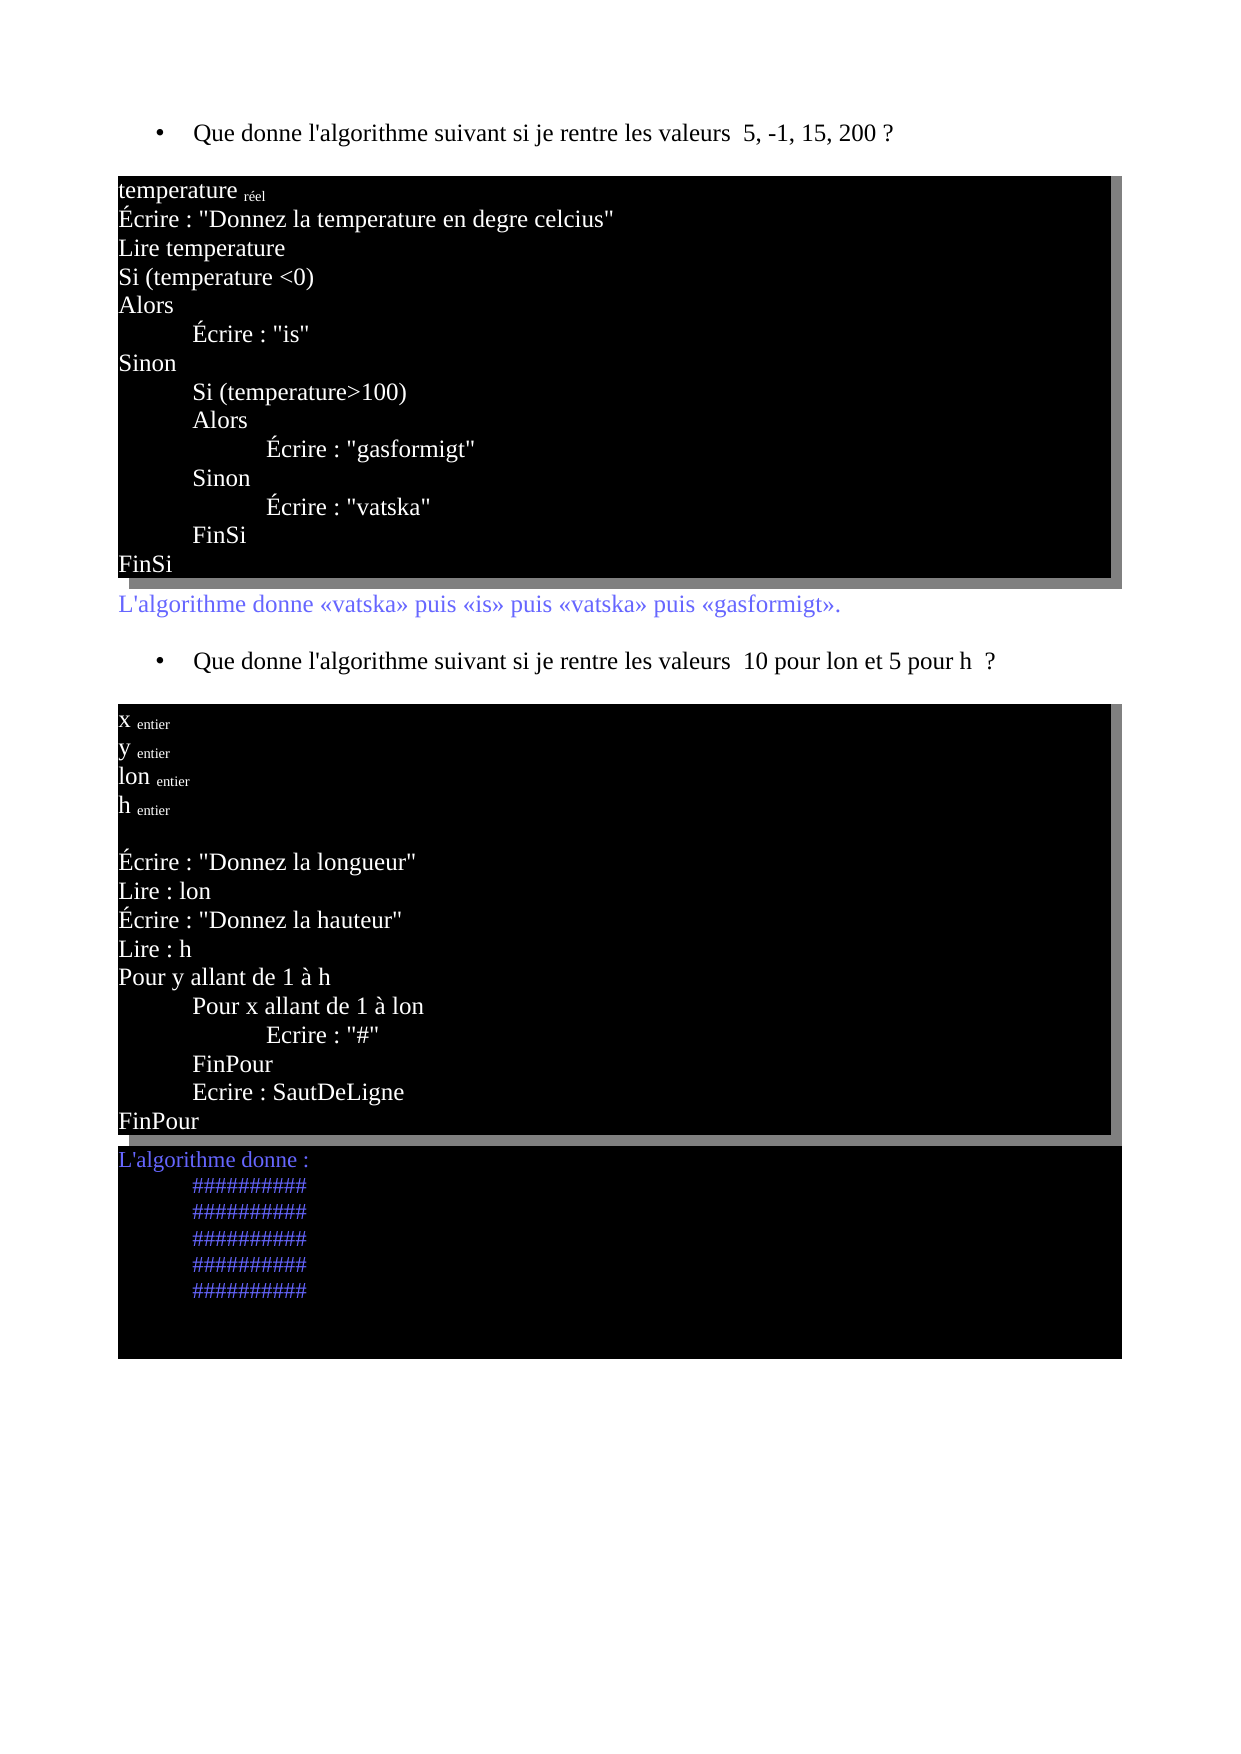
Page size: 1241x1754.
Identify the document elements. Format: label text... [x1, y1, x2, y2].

text FinPour [118, 1106, 1111, 1135]
text Lire temperature [118, 233, 1111, 262]
text FinSi [118, 549, 1111, 578]
text Si (temperature>100) [118, 377, 1111, 406]
text temperature réel [118, 176, 1111, 204]
text FinSi [118, 521, 1111, 549]
text Lire : h [118, 934, 1111, 962]
text Écrire : "Donnez la temperature en degre celcius" [118, 204, 1111, 233]
text y entier [118, 732, 1111, 761]
text L'algorithme donne : [118, 1146, 1122, 1172]
text Pour y allant de 1 à h [118, 962, 1111, 991]
text x entier [118, 704, 1111, 732]
text ########## [118, 1198, 1122, 1225]
text ########## [118, 1225, 1122, 1251]
text Ecrire : "#" [118, 1020, 1111, 1049]
text Écrire : "Donnez la hauteur" [118, 905, 1111, 934]
text ########## [118, 1277, 1122, 1304]
text FinPour [118, 1049, 1111, 1077]
list Que donne l'algorithme suivant si je rentre les valeurs 5, -1, 15, 200 ? [156, 118, 1122, 147]
text lon entier [118, 761, 1111, 790]
text Pour x allant de 1 à lon [118, 991, 1111, 1020]
text Si (temperature <0) [118, 262, 1111, 291]
text Écrire : "vatska" [118, 492, 1111, 521]
text Alors [118, 406, 1111, 434]
text Écrire : "gasformigt" [118, 434, 1111, 463]
text Écrire : "Donnez la longueur" [118, 847, 1111, 876]
text Sinon [118, 348, 1111, 377]
list Que donne l'algorithme suivant si je rentre les valeurs 10 pour lon et 5 pour h ? [156, 646, 1122, 675]
text L'algorithme donne «vatska» puis «is» puis «vatska» puis «gasformigt». [118, 589, 1122, 617]
text h entier [118, 790, 1111, 819]
text ########## [118, 1172, 1122, 1198]
text Alors [118, 291, 1111, 319]
text ########## [118, 1251, 1122, 1277]
text Ecrire : SautDeLigne [118, 1077, 1111, 1106]
text Écrire : "is" [118, 319, 1111, 348]
text Lire : lon [118, 876, 1111, 905]
text Sinon [118, 463, 1111, 492]
